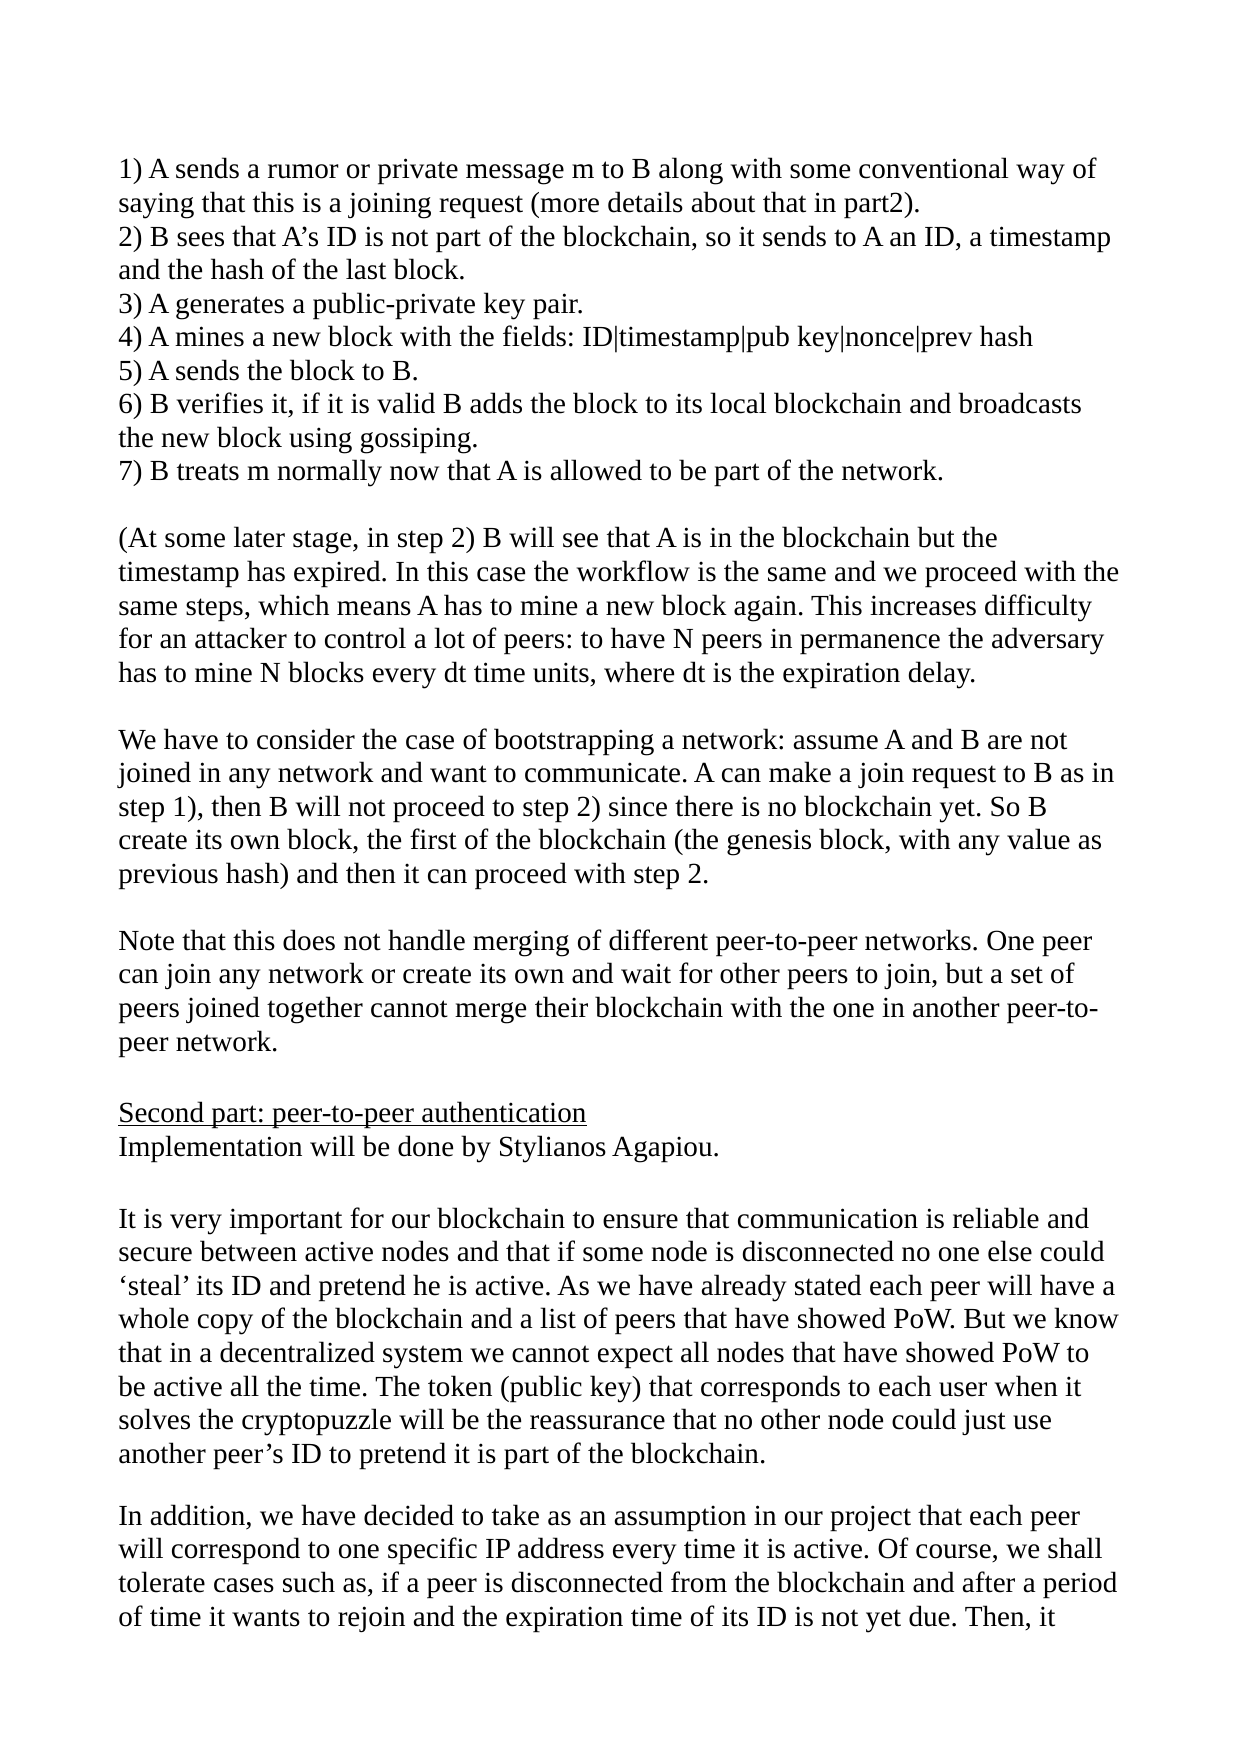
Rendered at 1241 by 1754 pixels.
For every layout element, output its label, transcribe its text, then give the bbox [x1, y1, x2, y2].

text 4) A mines a new block with the fields: ID|timestamp|pub key|nonce|prev hash [118, 319, 1122, 353]
text Second part: peer-to-peer authentication [118, 1096, 1122, 1129]
text 1) A sends a rumor or private message m to B along with some conventional way of saying that this is a joining request (more details about that in part2). [118, 152, 1122, 219]
text (At some later stage, in step 2) B will see that A is in the blockchain but the timestamp has expired. In this case the workflow is the same and we proceed with the same steps, which means A has to mine a new block again. This increases difficulty for an attacker to control a lot of peers: to have N peers in permanence the adversary has to mine N blocks every dt time units, where dt is the expiration delay. [118, 521, 1122, 688]
text 7) B treats m normally now that A is allowed to be part of the network. [118, 453, 1122, 487]
text In addition, we have decided to take as an assumption in our project that each peer will correspond to one specific IP address every time it is active. Of course, we shall tolerate cases such as, if a peer is disconnected from the blockchain and after a period of time it wants to rejoin and the expiration time of its ID is not yet due. Then, it [118, 1498, 1122, 1632]
text We have to consider the case of bootstrapping a network: assume A and B are not joined in any network and want to communicate. A can make a join request to B as in step 1), then B will not proceed to step 2) since there is no blockchain yet. So B create its own block, the first of the blockchain (the genesis block, with any value as previous hash) and then it can proceed with step 2. [118, 722, 1122, 889]
text It is very important for our blockchain to ensure that communication is reliable and secure between active nodes and that if some node is disconnected no one else could ‘steal’ its ID and pretend he is active. As we have already stated each peer will have a whole copy of the blockchain and a list of peers that have showed PoW. But we know that in a decentralized system we cannot expect all nodes that have showed PoW to be active all the time. The token (public key) that corresponds to each user when it solves the cryptopuzzle will be the reassurance that no other node could just use another peer’s ID to pretend it is part of the blockchain. [118, 1201, 1122, 1469]
text 5) A sends the block to B. [118, 353, 1122, 386]
text Note that this does not handle merging of different peer-to-peer networks. One peer can join any network or create its own and wait for other peers to join, but a set of peers joined together cannot merge their blockchain with the one in another peer-to-peer network. [118, 923, 1122, 1057]
text 6) B verifies it, if it is valid B adds the block to its local blockchain and broadcasts the new block using gossiping. [118, 386, 1122, 453]
text Implementation will be done by Stylianos Agapiou. [118, 1129, 1122, 1163]
text 3) A generates a public-private key pair. [118, 286, 1122, 319]
text 2) B sees that A’s ID is not part of the blockchain, so it sends to A an ID, a timestamp and the hash of the last block. [118, 219, 1122, 286]
